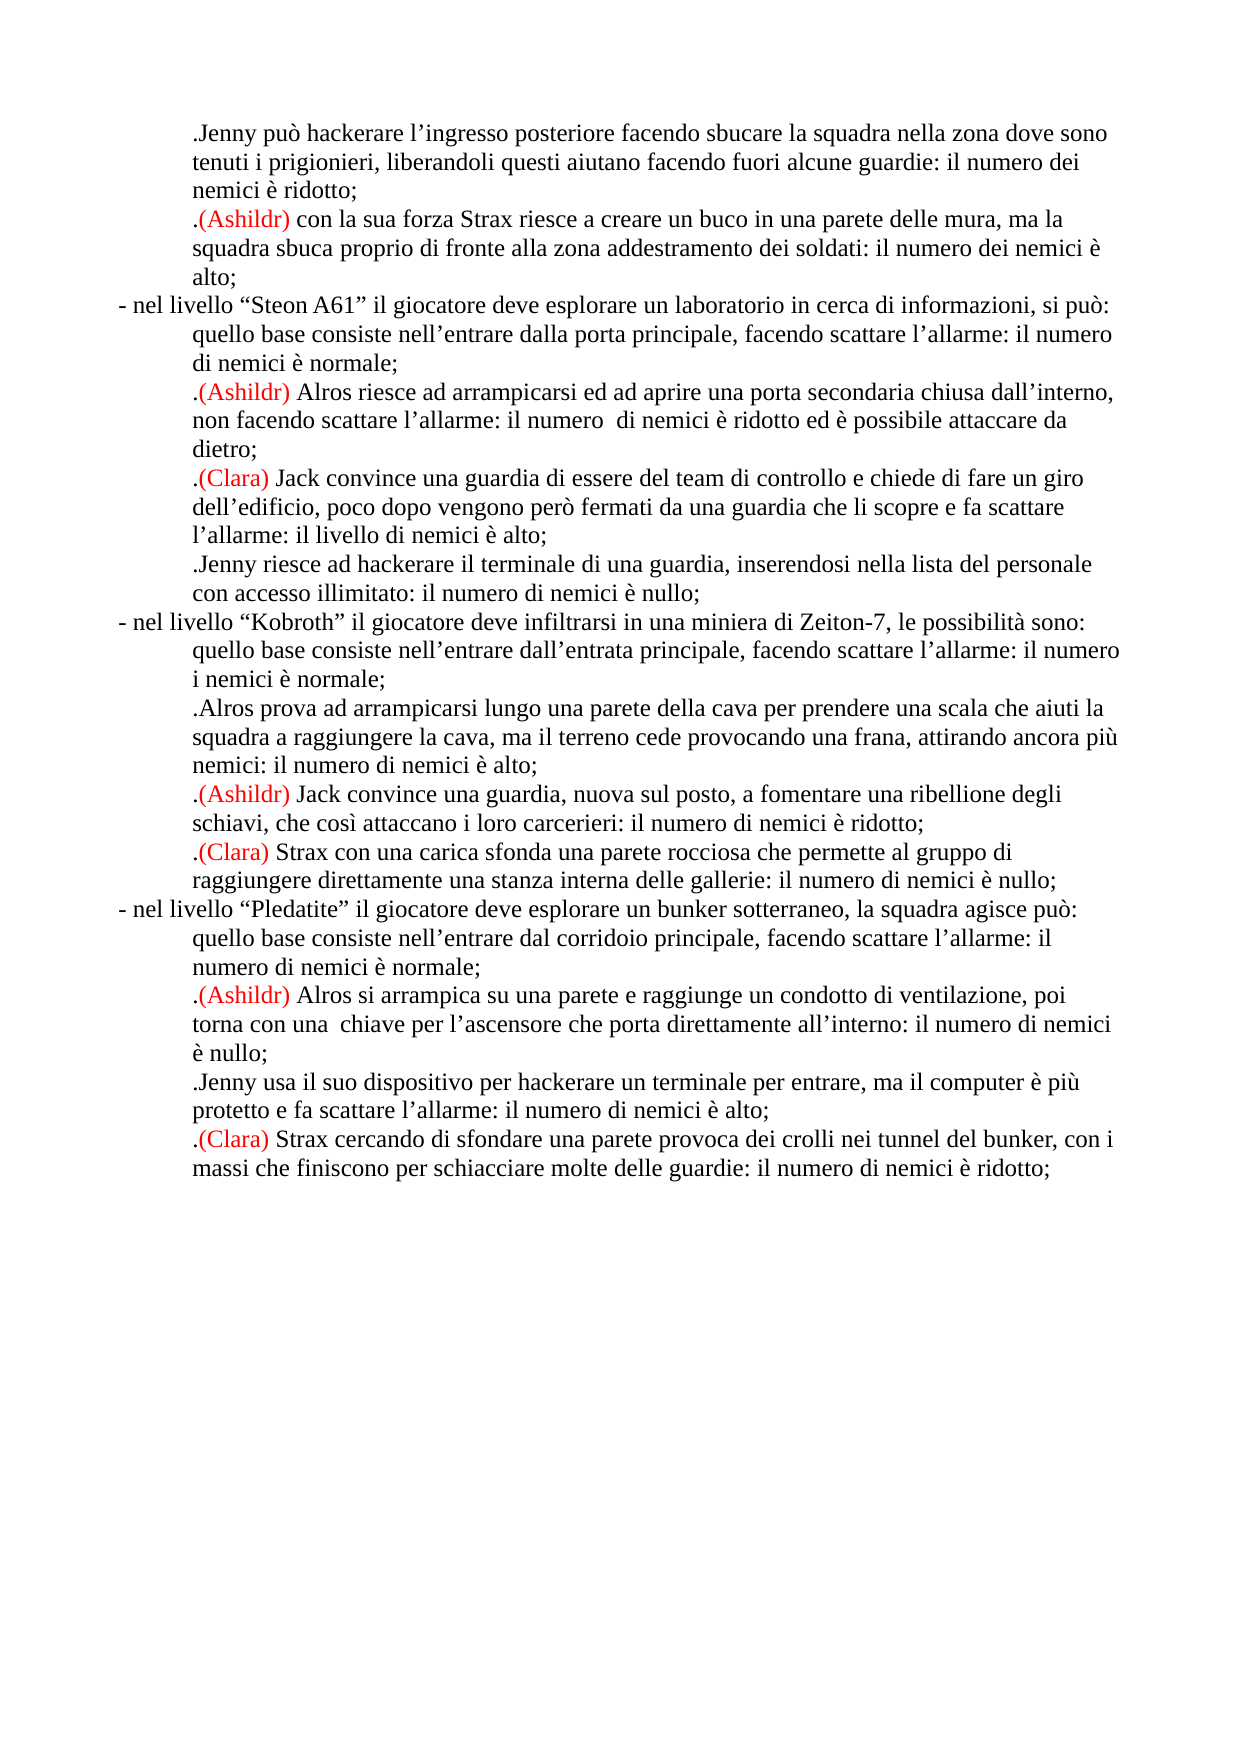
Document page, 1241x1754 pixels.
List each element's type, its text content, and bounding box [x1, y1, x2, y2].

text .Jenny riesce ad hackerare il terminale di una guardia, inserendosi nella lista del personale con accesso illimitato: il numero di nemici è nullo; [118, 549, 1122, 607]
text .Alros prova ad arrampicarsi lungo una parete della cava per prendere una scala che aiuti la squadra a raggiungere la cava, ma il terreno cede provocando una frana, attirando ancora più nemici: il numero di nemici è alto; [118, 693, 1122, 779]
text - nel livello “Pledatite” il giocatore deve esplorare un bunker sotterraneo, la squadra agisce può: [118, 894, 1122, 923]
text .(Clara) Jack convince una guardia di essere del team di controllo e chiede di fare un giro dell’edificio, poco dopo vengono però fermati da una guardia che li scopre e fa scattare l’allarme: il livello di nemici è alto; [118, 463, 1122, 549]
text quello base consiste nell’entrare dall’entrata principale, facendo scattare l’allarme: il numero i nemici è normale; [118, 636, 1122, 693]
text .(Ashildr) Jack convince una guardia, nuova sul posto, a fomentare una ribellione degli schiavi, che così attaccano i loro carcerieri: il numero di nemici è ridotto; [118, 779, 1122, 837]
text .(Ashildr) con la sua forza Strax riesce a creare un buco in una parete delle mura, ma la squadra sbuca proprio di fronte alla zona addestramento dei soldati: il numero dei nemici è alto; [118, 204, 1122, 291]
text .(Ashildr) Alros riesce ad arrampicarsi ed ad aprire una porta secondaria chiusa dall’interno, non facendo scattare l’allarme: il numero di nemici è ridotto ed è possibile attaccare da dietro; [118, 377, 1122, 463]
text - nel livello “Kobroth” il giocatore deve infiltrarsi in una miniera di Zeiton-7, le possibilità sono: [118, 607, 1122, 636]
text .(Clara) Strax cercando di sfondare una parete provoca dei crolli nei tunnel del bunker, con i massi che finiscono per schiacciare molte delle guardie: il numero di nemici è ridotto; [118, 1124, 1122, 1182]
text .(Clara) Strax con una carica sfonda una parete rocciosa che permette al gruppo di raggiungere direttamente una stanza interna delle gallerie: il numero di nemici è nullo; [118, 837, 1122, 894]
text .(Ashildr) Alros si arrampica su una parete e raggiunge un condotto di ventilazione, poi torna con una chiave per l’ascensore che porta direttamente all’interno: il numero di nemici è nullo; [118, 981, 1122, 1067]
text .Jenny può hackerare l’ingresso posteriore facendo sbucare la squadra nella zona dove sono tenuti i prigionieri, liberandoli questi aiutano facendo fuori alcune guardie: il numero dei nemici è ridotto; [118, 118, 1122, 204]
text .Jenny usa il suo dispositivo per hackerare un terminale per entrare, ma il computer è più protetto e fa scattare l’allarme: il numero di nemici è alto; [118, 1067, 1122, 1124]
text quello base consiste nell’entrare dal corridoio principale, facendo scattare l’allarme: il numero di nemici è normale; [118, 923, 1122, 981]
text - nel livello “Steon A61” il giocatore deve esplorare un laboratorio in cerca di informazioni, si può: [118, 291, 1122, 319]
text quello base consiste nell’entrare dalla porta principale, facendo scattare l’allarme: il numero di nemici è normale; [118, 319, 1122, 377]
